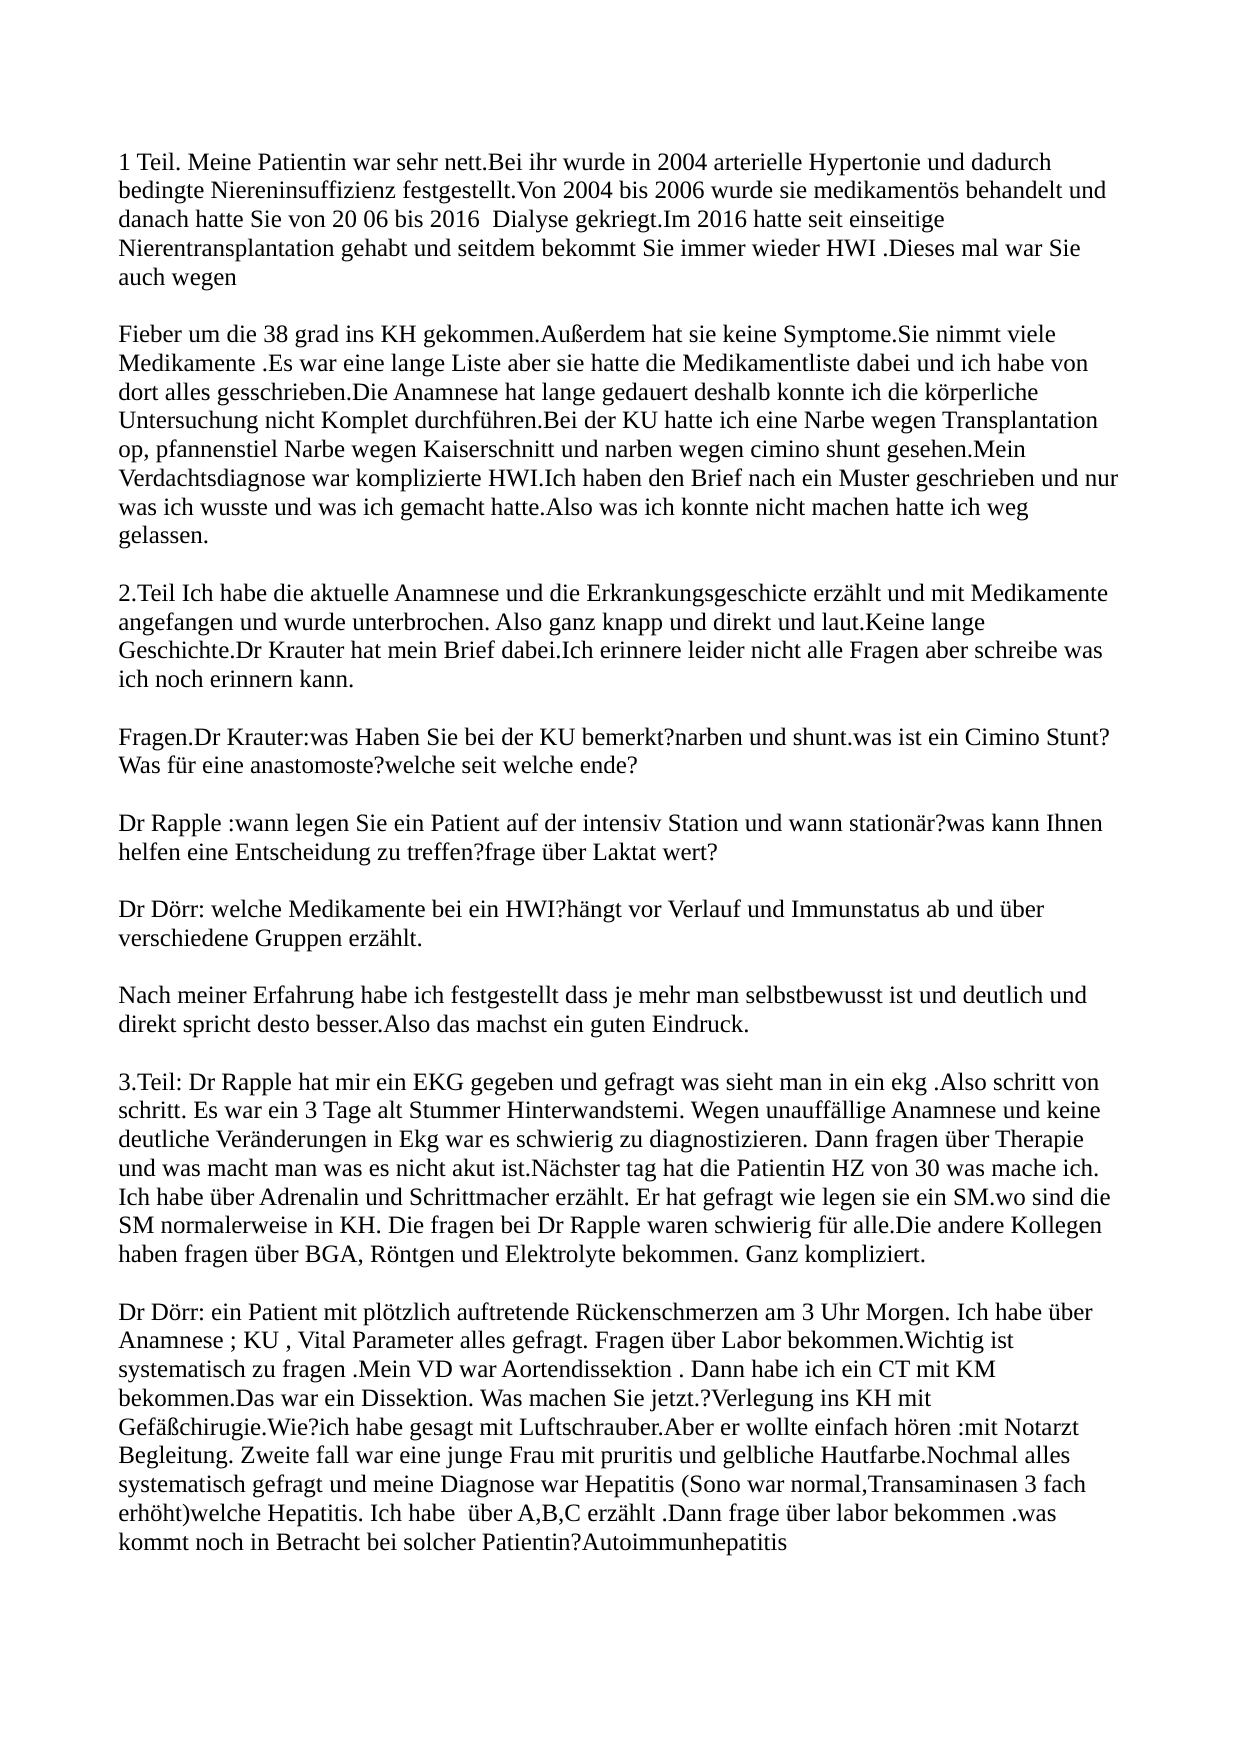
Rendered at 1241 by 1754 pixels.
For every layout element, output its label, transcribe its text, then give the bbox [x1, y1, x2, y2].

text Fragen.Dr Krauter:was Haben Sie bei der KU bemerkt?narben und shunt.was ist ein Cimino Stunt? Was für eine anastomoste?welche seit welche ende? [118, 722, 1122, 779]
text Nach meiner Erfahrung habe ich festgestellt dass je mehr man selbstbewusst ist und deutlich und direkt spricht desto besser.Also das machst ein guten Eindruck. [118, 981, 1122, 1038]
text Dr Rapple :wann legen Sie ein Patient auf der intensiv Station und wann stationär?was kann Ihnen helfen eine Entscheidung zu treffen?frage über Laktat wert? [118, 808, 1122, 866]
text Fieber um die 38 grad ins KH gekommen.Außerdem hat sie keine Symptome.Sie nimmt viele Medikamente .Es war eine lange Liste aber sie hatte die Medikamentliste dabei und ich habe von dort alles gesschrieben.Die Anamnese hat lange gedauert deshalb konnte ich die körperliche Untersuchung nicht Komplet durchführen.Bei der KU hatte ich eine Narbe wegen Transplantation op, pfannenstiel Narbe wegen Kaiserschnitt und narben wegen cimino shunt gesehen.Mein Verdachtsdiagnose war komplizierte HWI.Ich haben den Brief nach ein Muster geschrieben und nur was ich wusste und was ich gemacht hatte.Also was ich konnte nicht machen hatte ich weg gelassen. [118, 319, 1122, 549]
text 1 Teil. Meine Patientin war sehr nett.Bei ihr wurde in 2004 arterielle Hypertonie und dadurch bedingte Niereninsuffizienz festgestellt.Von 2004 bis 2006 wurde sie medikamentös behandelt und danach hatte Sie von 20 06 bis 2016 Dialyse gekriegt.Im 2016 hatte seit einseitige Nierentransplantation gehabt und seitdem bekommt Sie immer wieder HWI .Dieses mal war Sie auch wegen [118, 147, 1122, 291]
text Dr Dörr: ein Patient mit plötzlich auftretende Rückenschmerzen am 3 Uhr Morgen. Ich habe über Anamnese ; KU , Vital Parameter alles gefragt. Fragen über Labor bekommen.Wichtig ist systematisch zu fragen .Mein VD war Aortendissektion . Dann habe ich ein CT mit KM bekommen.Das war ein Dissektion. Was machen Sie jetzt.?Verlegung ins KH mit Gefäßchirugie.Wie?ich habe gesagt mit Luftschrauber.Aber er wollte einfach hören :mit Notarzt Begleitung. Zweite fall war eine junge Frau mit pruritis und gelbliche Hautfarbe.Nochmal alles systematisch gefragt und meine Diagnose war Hepatitis (Sono war normal,Transaminasen 3 fach erhöht)welche Hepatitis. Ich habe über A,B,C erzählt .Dann frage über labor bekommen .was kommt noch in Betracht bei solcher Patientin?Autoimmunhepatitis [118, 1297, 1122, 1556]
text 3.Teil: Dr Rapple hat mir ein EKG gegeben und gefragt was sieht man in ein ekg .Also schritt von schritt. Es war ein 3 Tage alt Stummer Hinterwandstemi. Wegen unauffällige Anamnese und keine deutliche Veränderungen in Ekg war es schwierig zu diagnostizieren. Dann fragen über Therapie und was macht man was es nicht akut ist.Nächster tag hat die Patientin HZ von 30 was mache ich. Ich habe über Adrenalin und Schrittmacher erzählt. Er hat gefragt wie legen sie ein SM.wo sind die SM normalerweise in KH. Die fragen bei Dr Rapple waren schwierig für alle.Die andere Kollegen haben fragen über BGA, Röntgen und Elektrolyte bekommen. Ganz kompliziert. [118, 1067, 1122, 1268]
text Dr Dörr: welche Medikamente bei ein HWI?hängt vor Verlauf und Immunstatus ab und über verschiedene Gruppen erzählt. [118, 894, 1122, 952]
text 2.Teil Ich habe die aktuelle Anamnese und die Erkrankungsgeschicte erzählt und mit Medikamente angefangen und wurde unterbrochen. Also ganz knapp und direkt und laut.Keine lange Geschichte.Dr Krauter hat mein Brief dabei.Ich erinnere leider nicht alle Fragen aber schreibe was ich noch erinnern kann. [118, 578, 1122, 693]
